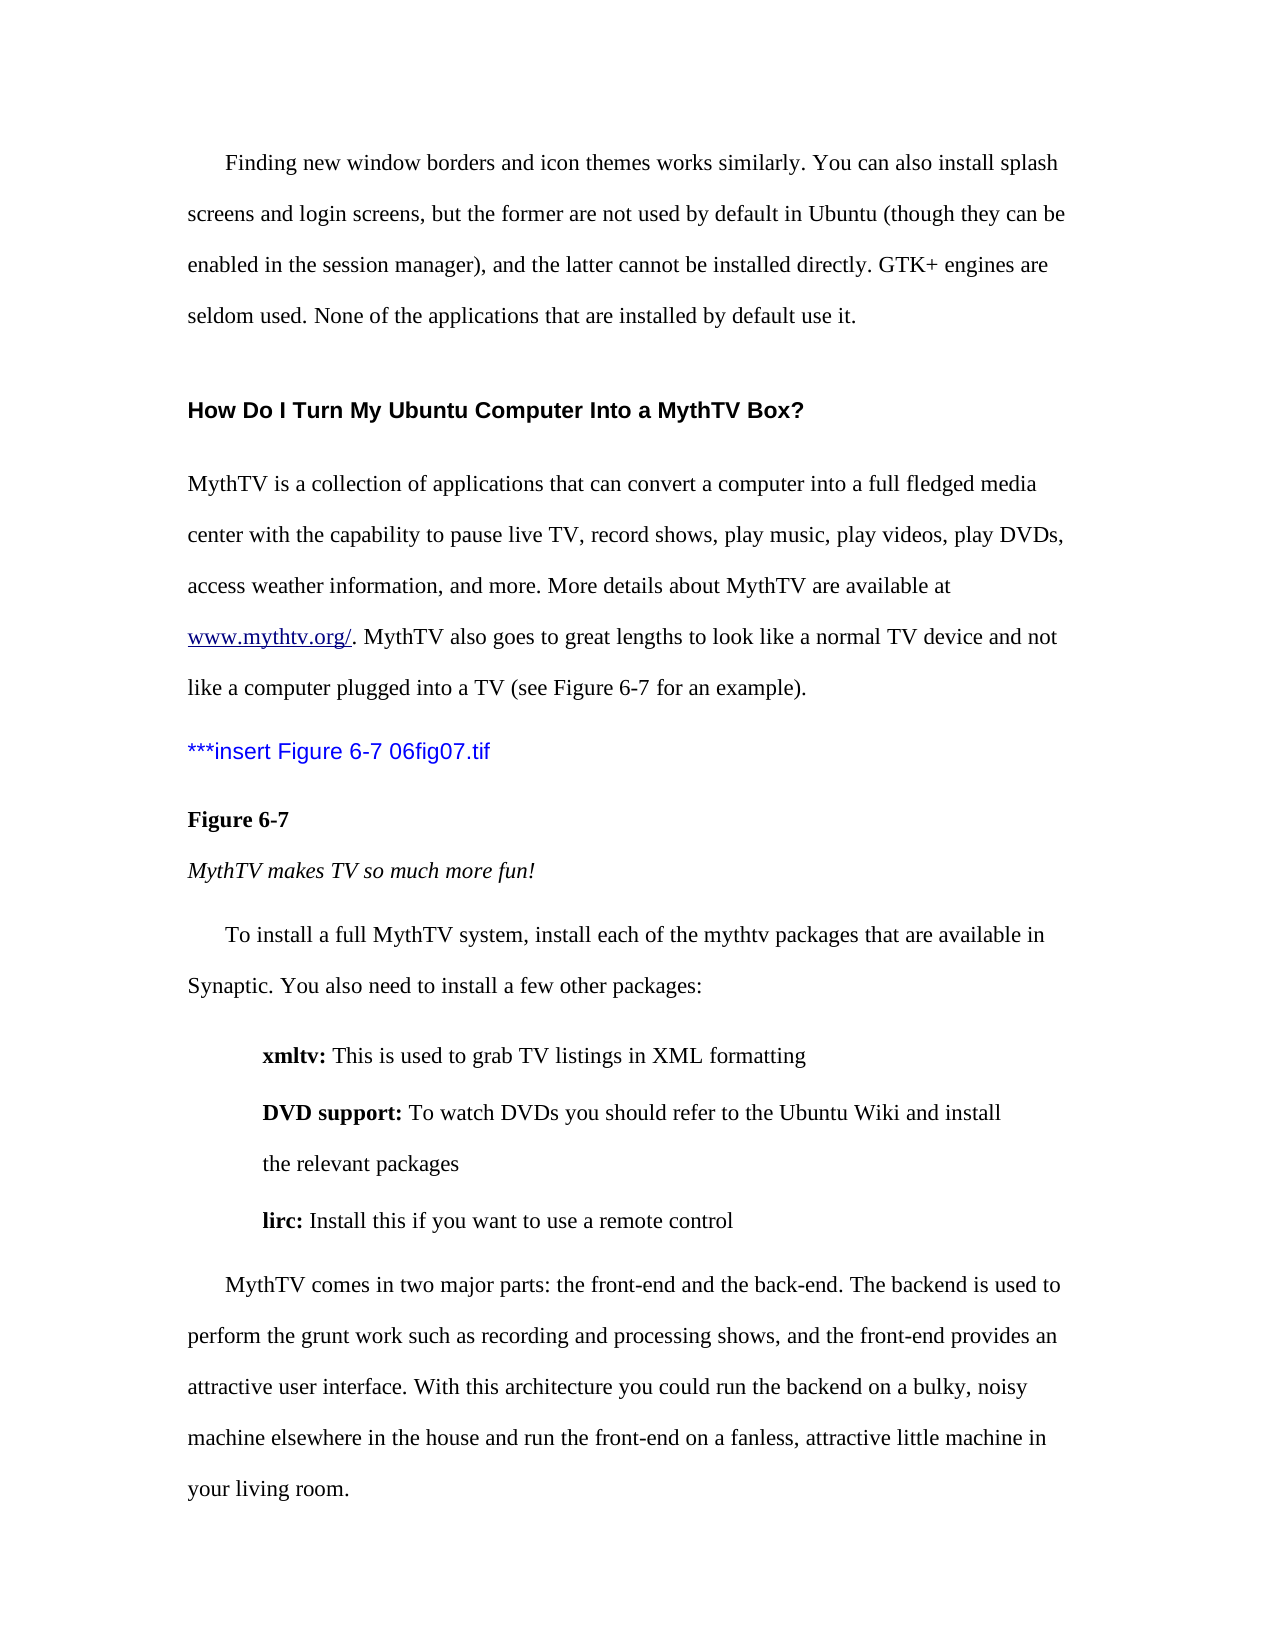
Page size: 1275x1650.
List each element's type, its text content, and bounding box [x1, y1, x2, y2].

text Figure 6-7 [187, 807, 1087, 833]
text ***insert Figure 6-7 06fig07.tif [187, 738, 1087, 764]
text Finding new window borders and icon themes works similarly. You can also install splash screens and login screens, but the former are not used by default in Ubuntu (though they can be enabled in the session manager), and the latter cannot be installed directly. GTK+ engines are seldom used. None of the applications that are installed by default use it. [187, 150, 1087, 329]
text MythTV is a collection of applications that can convert a computer into a full fledged media center with the capability to pause live TV, record shows, play music, play videos, play DVDs, access weather information, and more. More details about MythTV are available at www.mythtv.org/. MythTV also goes to great lengths to look like a normal TV device and not like a computer plugged into a TV (see Figure 6-7 for an example). [187, 471, 1087, 701]
text DVD support: To watch DVDs you should refer to the Ubuntu Wiki and install the relevant packages [187, 1100, 1012, 1177]
text MythTV makes TV so much more fun! [187, 858, 1087, 884]
text xmltv: This is used to grab TV listings in XML formatting [187, 1043, 1012, 1068]
text lirc: Install this if you want to use a remote control [187, 1208, 1012, 1234]
text To install a full MythTV system, install each of the mythtv packages that are available in Synaptic. You also need to install a few other packages: [187, 922, 1087, 998]
text MythTV comes in two major parts: the front-end and the back-end. The backend is used to perform the grunt work such as recording and processing shows, and the front-end provides an attractive user interface. With this architecture you could run the backend on a bulky, noisy machine elsewhere in the house and run the front-end on a fanless, attractive little machine in your living room. [187, 1272, 1087, 1502]
text How Do I Turn My Ubuntu Computer Into a MythTV Box? [187, 398, 1087, 424]
